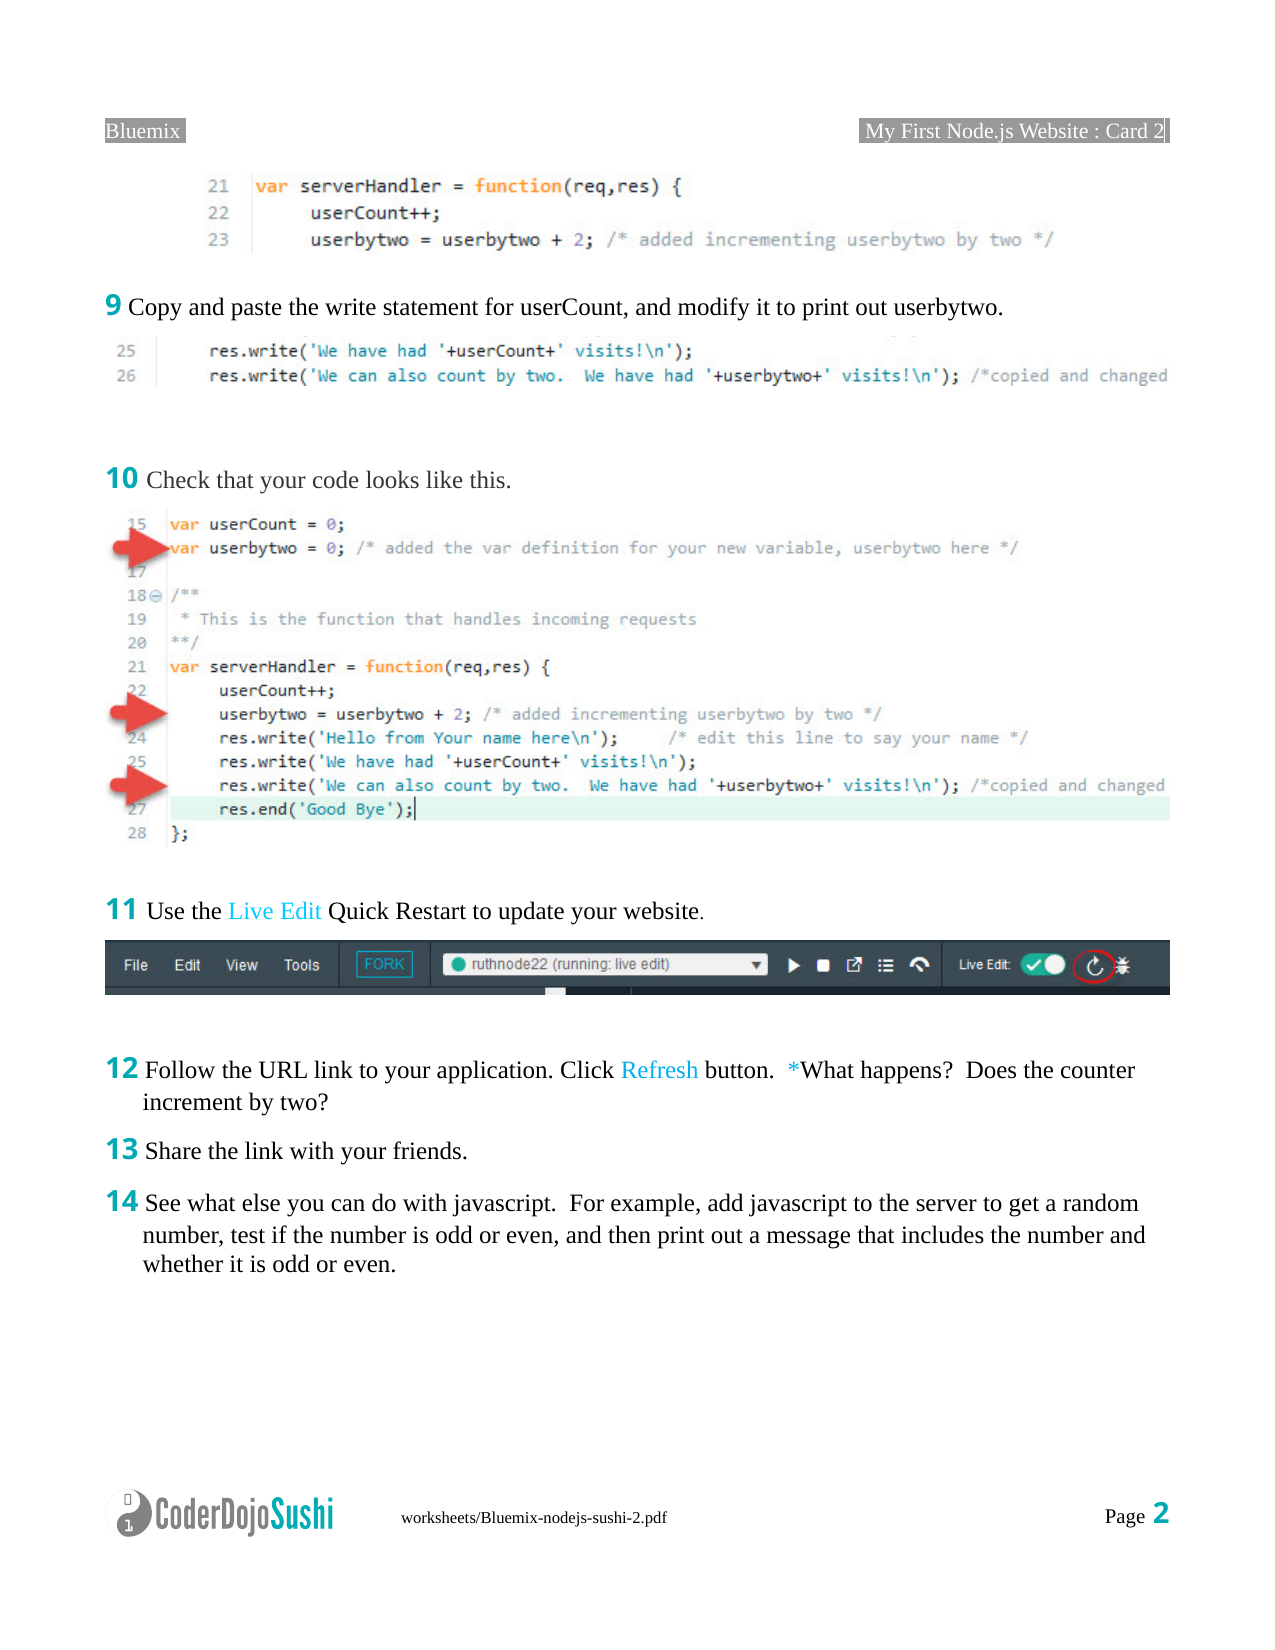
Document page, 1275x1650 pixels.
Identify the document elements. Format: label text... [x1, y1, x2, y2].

text 9 Copy and paste the write statement for userCount, and modify it to print out userbytwo. [105, 284, 1170, 323]
picture [105, 1489, 333, 1537]
picture [192, 172, 1083, 254]
text 12 Follow the URL link to your application. Click Refresh button. *What happens? Does the counter increment by two? [105, 1047, 1170, 1116]
text 13 Share the link with your friends. [105, 1128, 1170, 1168]
text 11 Use the Live Edit Quick Restart to update your website. [105, 889, 1170, 928]
text 14 See what else you can do with javascript. For example, add javascript to the server to get a random number, test if the number is odd or even, and then print out a message that includes the number and whether it is odd or even. [105, 1180, 1170, 1277]
picture [105, 336, 1170, 386]
picture [105, 940, 1170, 995]
text 10 Check that your code looks like this. [105, 457, 1170, 497]
picture [105, 509, 1170, 847]
